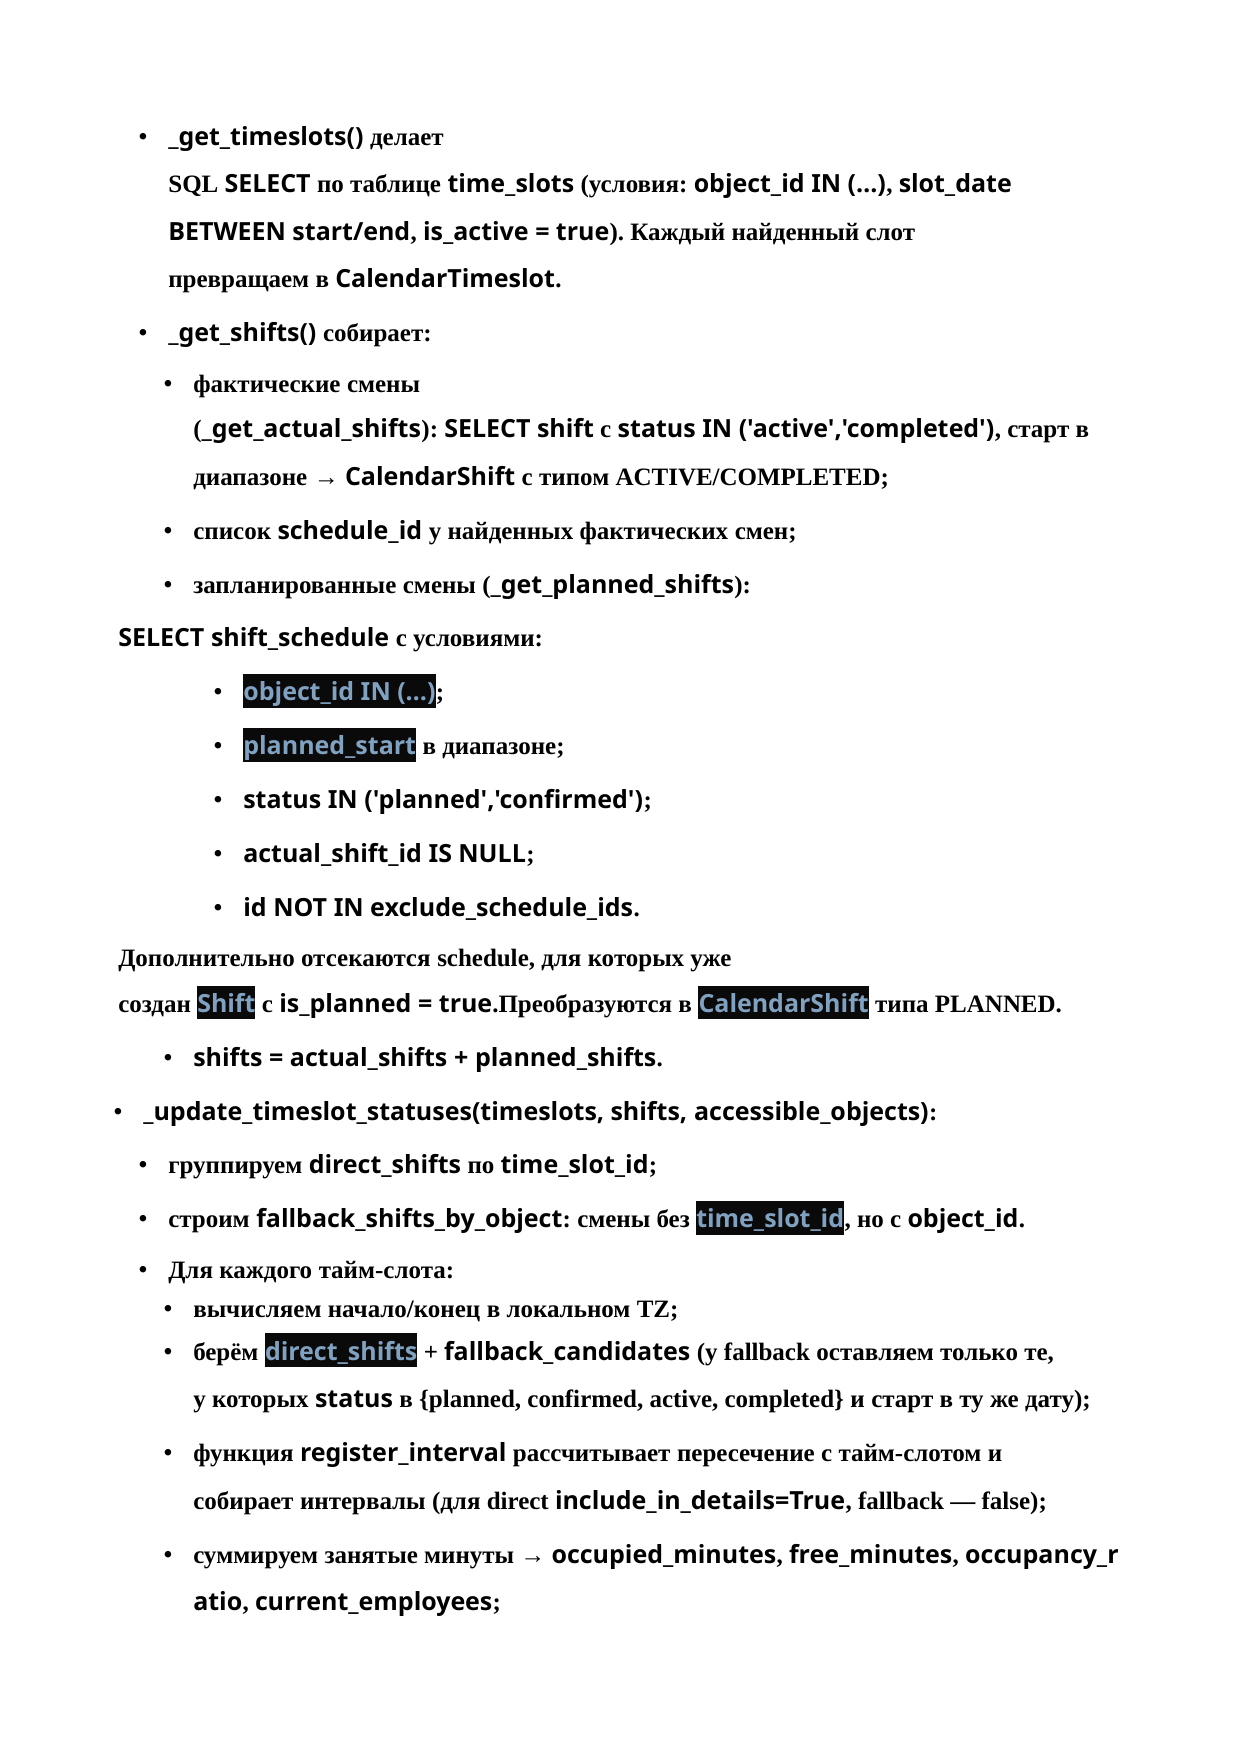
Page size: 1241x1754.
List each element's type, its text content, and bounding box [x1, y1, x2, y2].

list Для каждого тайм-слота: [143, 1255, 1122, 1283]
list фактические смены (_get_actual_shifts): SELECT shift с status IN ('active','completed'), старт в диапазоне → CalendarShift c типом ACTIVE/COMPLETED; [168, 369, 1122, 493]
text Дополнительно отсекаются schedule, для которых уже создан Shift c is_planned = true.Преобразуются в CalendarShift типа PLANNED. [118, 943, 1122, 1019]
list список schedule_id у найденных фактических смен; [168, 512, 1122, 546]
list id NOT IN exclude_schedule_ids. [218, 889, 1122, 923]
list _get_shifts() собирает: [143, 315, 1122, 349]
list object_id IN (…); [218, 674, 1122, 708]
list суммируем занятые минуты → occupied_minutes, free_minutes, occupancy_ratio, current_employees; [168, 1536, 1122, 1618]
list группируем direct_shifts по time_slot_id; [143, 1147, 1122, 1181]
list status IN ('planned','confirmed'); [218, 782, 1122, 816]
text SELECT shift_schedule с условиями: [118, 620, 1122, 654]
list _update_timeslot_statuses(timeslots, shifts, accessible_objects): [118, 1093, 1122, 1127]
list _get_timeslots() делает SQL SELECT по таблице time_slots (условия: object_id IN (…), slot_date BETWEEN start/end, is_active = true). Каждый найденный слот превращаем в CalendarTimeslot. [143, 118, 1122, 295]
list функция register_interval рассчитывает пересечение с тайм-слотом и собирает интервалы (для direct include_in_details=True, fallback — false); [168, 1435, 1122, 1516]
list строим fallback_shifts_by_object: смены без time_slot_id, но с object_id. [143, 1201, 1122, 1235]
list planned_start в диапазоне; [218, 728, 1122, 762]
list берём direct_shifts + fallback_candidates (у fallback оставляем только те, у которых status в {planned, confirmed, active, completed} и старт в ту же дату); [168, 1333, 1122, 1415]
list actual_shift_id IS NULL; [218, 836, 1122, 869]
list вычисляем начало/конец в локальном TZ; [168, 1294, 1122, 1323]
list shifts = actual_shifts + planned_shifts. [168, 1039, 1122, 1073]
list запланированные смены (_get_planned_shifts): [168, 566, 1122, 600]
